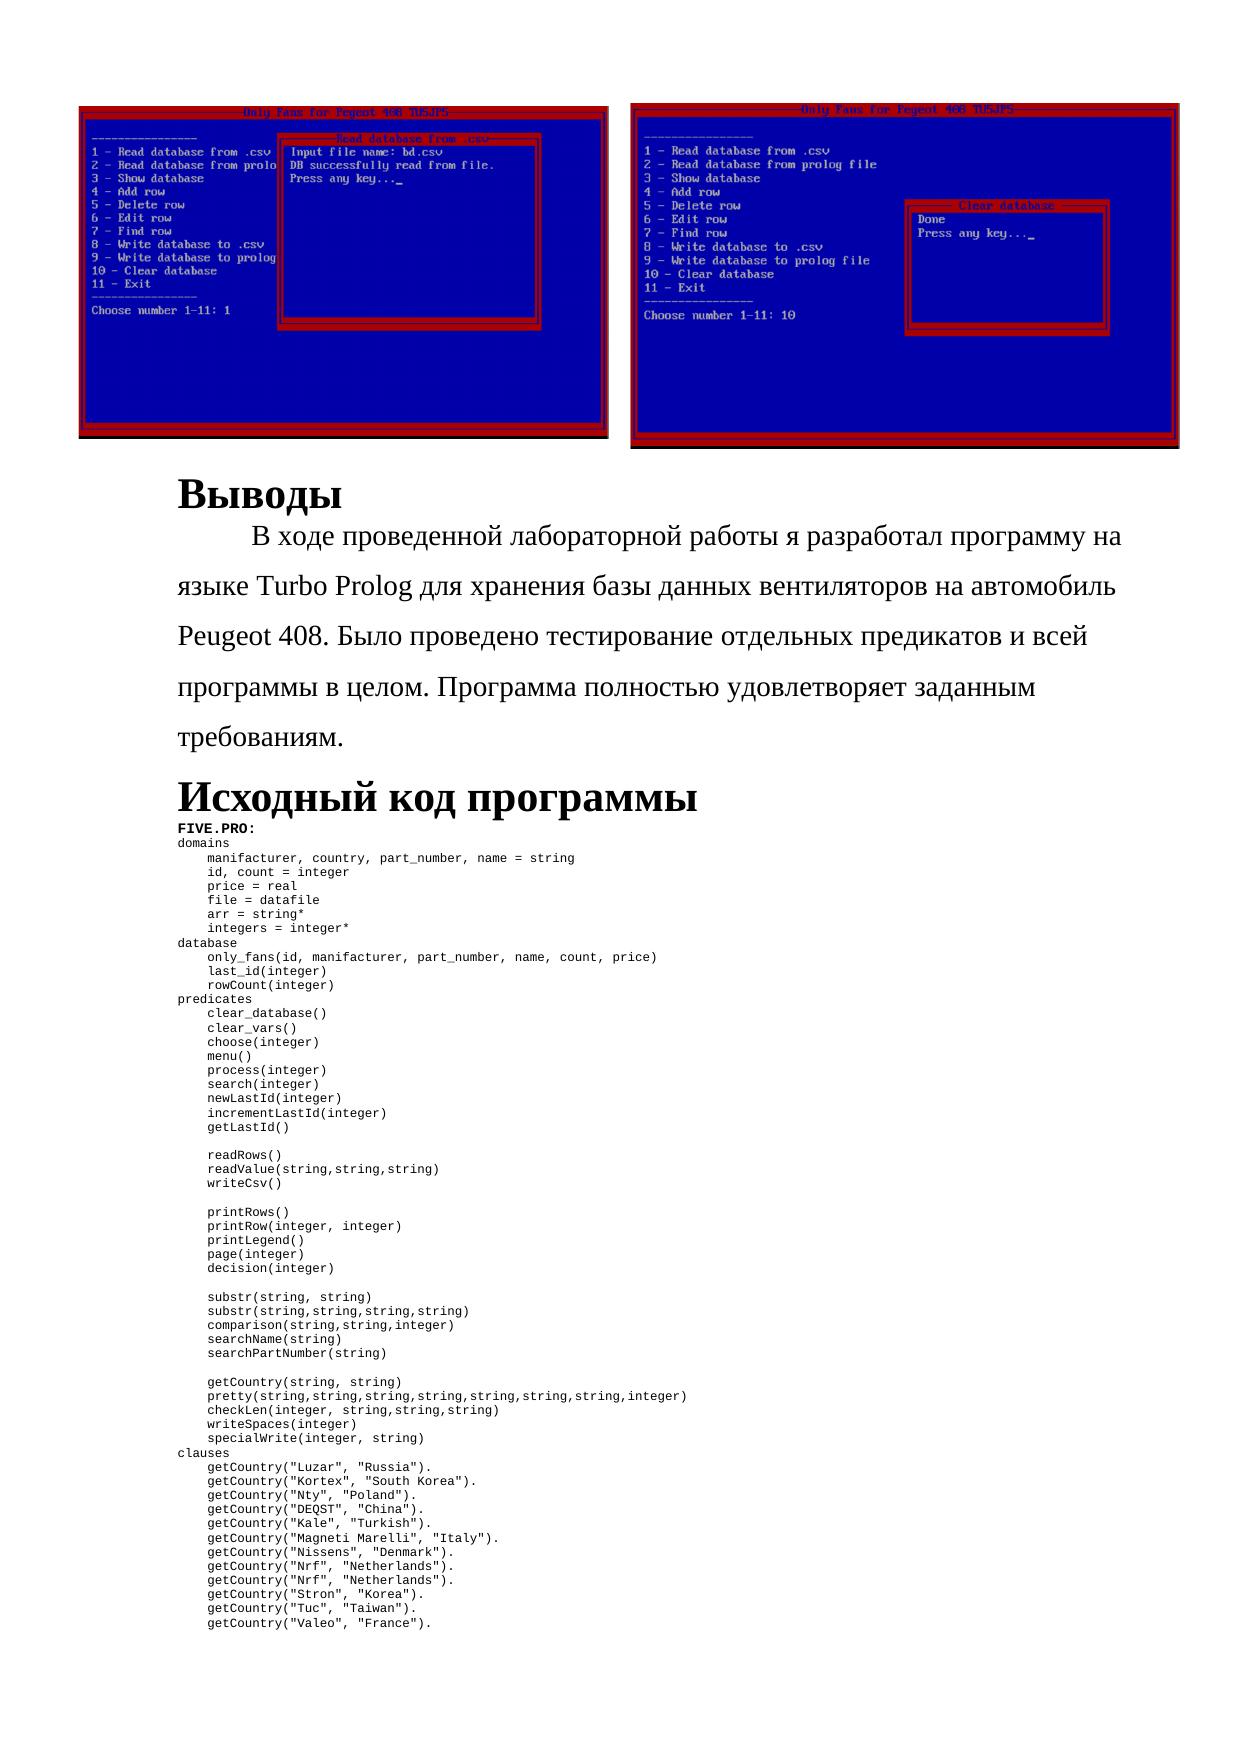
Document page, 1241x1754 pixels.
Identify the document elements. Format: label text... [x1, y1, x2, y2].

text arr = string* [177, 908, 1152, 922]
text getCountry("Nrf", "Netherlands"). [177, 1574, 1152, 1588]
text specialWrite(integer, string) [177, 1432, 1152, 1447]
text menu() [177, 1050, 1152, 1064]
picture [630, 103, 1180, 449]
text getCountry(string, string) [177, 1376, 1152, 1390]
text В ходе проведенной лабораторной работы я разработал программу на языке Turbo Prolog для хранения базы данных вентиляторов на автомобиль Peugeot 408. Было проведено тестирование отдельных предикатов и всей программы в целом. Программа полностью удовлетворяет заданным требованиям. [177, 518, 1152, 753]
text decision(integer) [177, 1262, 1152, 1277]
text clauses [177, 1447, 1152, 1461]
text getLastId() [177, 1121, 1152, 1135]
text getCountry("Kale", "Turkish"). [177, 1517, 1152, 1532]
text predicates [177, 993, 1152, 1007]
text getCountry("Stron", "Korea"). [177, 1588, 1152, 1602]
text getCountry("Kortex", "South Korea"). [177, 1475, 1152, 1489]
text getCountry("Tuc", "Taiwan"). [177, 1602, 1152, 1617]
text newLastId(integer) [177, 1092, 1152, 1107]
text Выводы [177, 344, 1152, 518]
text searchPartNumber(string) [177, 1347, 1152, 1362]
text getCountry("DEQST", "China"). [177, 1503, 1152, 1517]
text rowCount(integer) [177, 979, 1152, 993]
text printLegend() [177, 1234, 1152, 1248]
text getCountry("Luzar", "Russia"). [177, 1461, 1152, 1475]
text last_id(integer) [177, 965, 1152, 979]
text printRows() [177, 1206, 1152, 1220]
text getCountry("Valeo", "France"). [177, 1617, 1152, 1631]
text clear_vars() [177, 1022, 1152, 1036]
text page(integer) [177, 1248, 1152, 1262]
text only_fans(id, manifacturer, part_number, name, count, price) [177, 951, 1152, 965]
text writeSpaces(integer) [177, 1418, 1152, 1432]
text integers = integer* [177, 922, 1152, 937]
text readValue(string,string,string) [177, 1163, 1152, 1177]
text pretty(string,string,string,string,string,string,string,integer) [177, 1390, 1152, 1404]
picture [78, 106, 609, 439]
text FIVE.PRO: [177, 821, 1152, 837]
text substr(string,string,string,string) [177, 1305, 1152, 1319]
text checkLen(integer, string,string,string) [177, 1404, 1152, 1418]
text domains [177, 837, 1152, 852]
text incrementLastId(integer) [177, 1107, 1152, 1121]
text readRows() [177, 1149, 1152, 1163]
text searchName(string) [177, 1333, 1152, 1347]
text price = real [177, 880, 1152, 894]
text getCountry("Nrf", "Netherlands"). [177, 1560, 1152, 1574]
text printRow(integer, integer) [177, 1220, 1152, 1234]
text process(integer) [177, 1064, 1152, 1078]
text getCountry("Nissens", "Denmark"). [177, 1546, 1152, 1560]
text substr(string, string) [177, 1291, 1152, 1305]
text id, count = integer [177, 866, 1152, 880]
text choose(integer) [177, 1036, 1152, 1050]
text file = datafile [177, 894, 1152, 908]
text getCountry("Nty", "Poland"). [177, 1489, 1152, 1503]
text comparison(string,string,integer) [177, 1319, 1152, 1333]
text manifacturer, country, part_number, name = string [177, 852, 1152, 866]
subtitle Исходный код программы [177, 771, 1152, 821]
text writeCsv() [177, 1177, 1152, 1192]
text search(integer) [177, 1078, 1152, 1092]
text getCountry("Magneti Marelli", "Italy"). [177, 1532, 1152, 1546]
text clear_database() [177, 1007, 1152, 1022]
text database [177, 937, 1152, 951]
